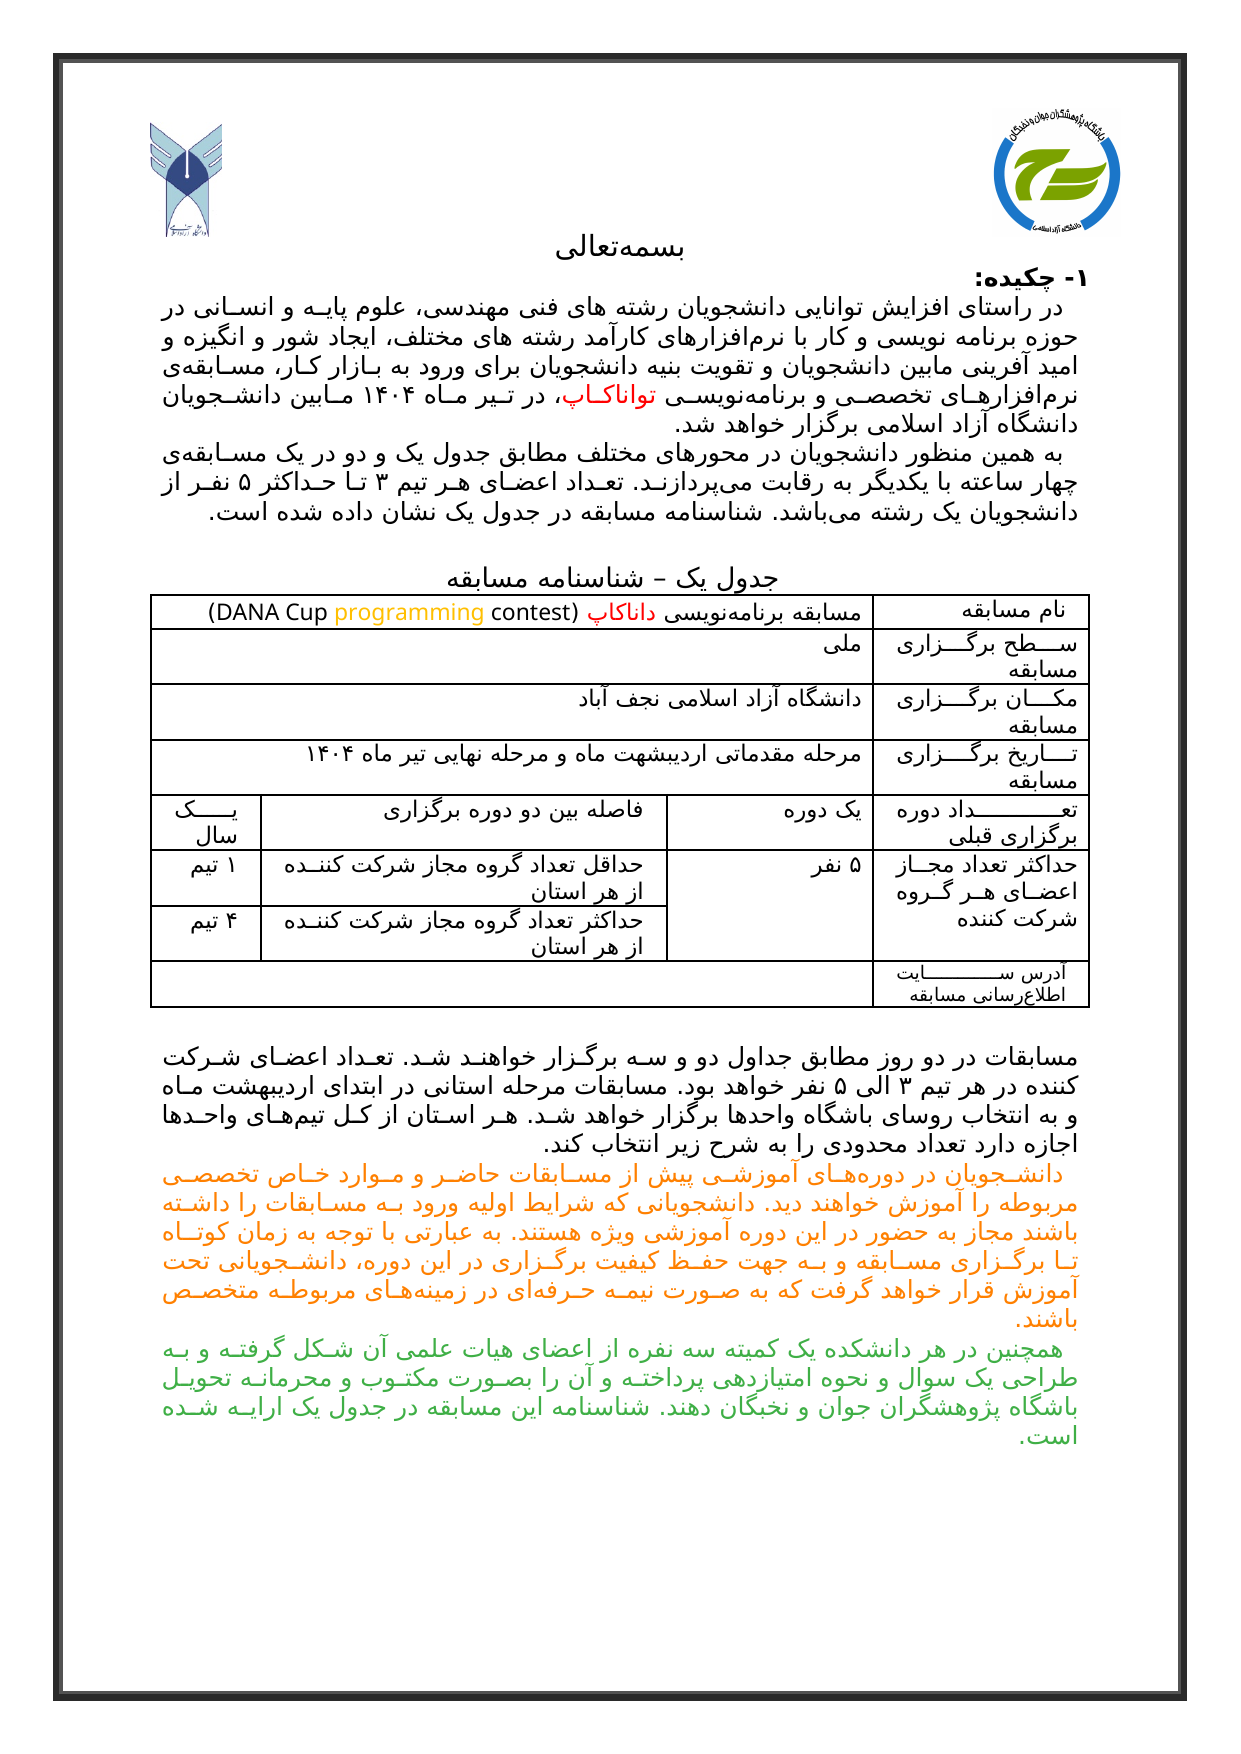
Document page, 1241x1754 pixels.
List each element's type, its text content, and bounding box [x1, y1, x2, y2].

text به همین منظور دانشجویان در محورهای مختلف مطابق جدول یک و دو در یک مسابقه‌ی چهار ساعته با یکدیگر به رقابت می‌پردازند. تعداد اعضای هر تیم ۳ تا حداکثر ۵ نفر از دانشجویان یک رشته می‌باشد. شناسنامه مسابقه در جدول یک نشان داده شده است. [162, 438, 1078, 526]
table_cell سطح برگزاری مسابقه [874, 630, 1088, 683]
text در راستای افزایش توانایی دانشجویان رشته های فنی مهندسی، علوم پایه و انسانی در حوزه برنامه نویسی و کار با نرم‌افزارهای کارآمد رشته های مختلف، ایجاد شور و انگیزه و امید آفرینی مابین دانشجویان و تقویت بنیه دانشجویان برای ورود به بازار کار، مسابقه‌ی نرم‌افزارهای تخصصی و برنامه‌نویسی تواناکاپ، در تیر ماه ۱۴۰۴ مابین دانشجویان دانشگاه آزاد اسلامی برگزار خواهد شد. [162, 292, 1078, 438]
table_cell [152, 962, 872, 1006]
table_cell حداکثر تعداد گروه مجاز شرکت کننده از هر استان [262, 907, 666, 960]
table_cell تعداد دوره برگزاری قبلی [874, 796, 1088, 849]
table_cell تاریخ برگزاری مسابقه [874, 741, 1088, 794]
table_cell مرحله مقدماتی اردیبشهت ماه و مرحله نهایی تیر ماه ۱۴۰۴ [152, 741, 872, 794]
table_cell فاصله بین دو دوره برگزاری [262, 796, 666, 849]
table_cell آدرس سایت اطلاع‌رسانی مسابقه [874, 962, 1088, 1006]
table_cell ۴ تیم [152, 907, 260, 960]
text بسمه‌تعالی [162, 229, 1078, 263]
table_cell ۵ نفر [668, 851, 872, 960]
text دانشجویان در دوره‌های آموزشی پیش از مسابقات حاضر و موارد خاص تخصصی مربوطه را آموزش خواهند دید. دانشجویانی که شرایط اولیه ورود به مسابقات را داشته باشند مجاز به حضور در این دوره آموزشی ویژه هستند. به عبارتی با توجه به زمان کوتاه تا برگزاری مسابقه و به جهت حفظ کیفیت برگزاری در این دوره، دانشجویانی تحت آموزش قرار خواهد گرفت که به صورت نیمه حرفه‌ای در زمینه‌های مربوطه متخصص باشند. [162, 1159, 1078, 1334]
table_header نام مسابقه [874, 596, 1088, 628]
text همچنین در هر دانشکده یک کمیته سه نفره از اعضای هیات علمی آن شکل گرفته و به طراحی یک سوال و نحوه امتیازدهی پرداخته و آن را بصورت مکتوب و محرمانه تحویل باشگاه پژوهشگران جوان و نخبگان دهند. شناسنامه این مسابقه در جدول یک ارایه شده است. [162, 1334, 1078, 1450]
table_cell ملی [152, 630, 872, 683]
text جدول یک – شناسنامه مسابقه [162, 563, 1078, 594]
table_cell حداقل تعداد گروه مجاز شركت كننده از هر استان [262, 851, 666, 905]
table_cell یک دوره [668, 796, 872, 849]
text ۱- چکیده: [162, 263, 1090, 292]
text مسابقات در دو روز مطابق جداول دو و سه برگزار خواهند شد. تعداد اعضای شرکت کننده در هر تیم ۳ الی ۵ نفر خواهد بود. مسابقات مرحله استانی در ابتدای اردیبهشت ماه و به انتخاب روسای باشگاه واحدها برگزار خواهد شد. هر استان از کل تیم‌های واحدها اجازه دارد تعداد محدودی را به شرح زیر انتخاب کند. [162, 1042, 1078, 1159]
table_cell حداكثر تعداد مجاز اعضای هر گروه شركت كننده [874, 851, 1088, 960]
table_header مسابقه برنامه‌نویسی داناکاپ (DANA Cup programming contest) [152, 596, 872, 628]
picture [150, 122, 224, 237]
table_cell ۱ تیم [152, 851, 260, 905]
table_cell مکان برگزاری مسابقه [874, 685, 1088, 738]
table_cell یک سال [152, 796, 260, 849]
table_cell دانشگاه آزاد اسلامی نجف آباد [152, 685, 872, 738]
picture [992, 108, 1122, 237]
